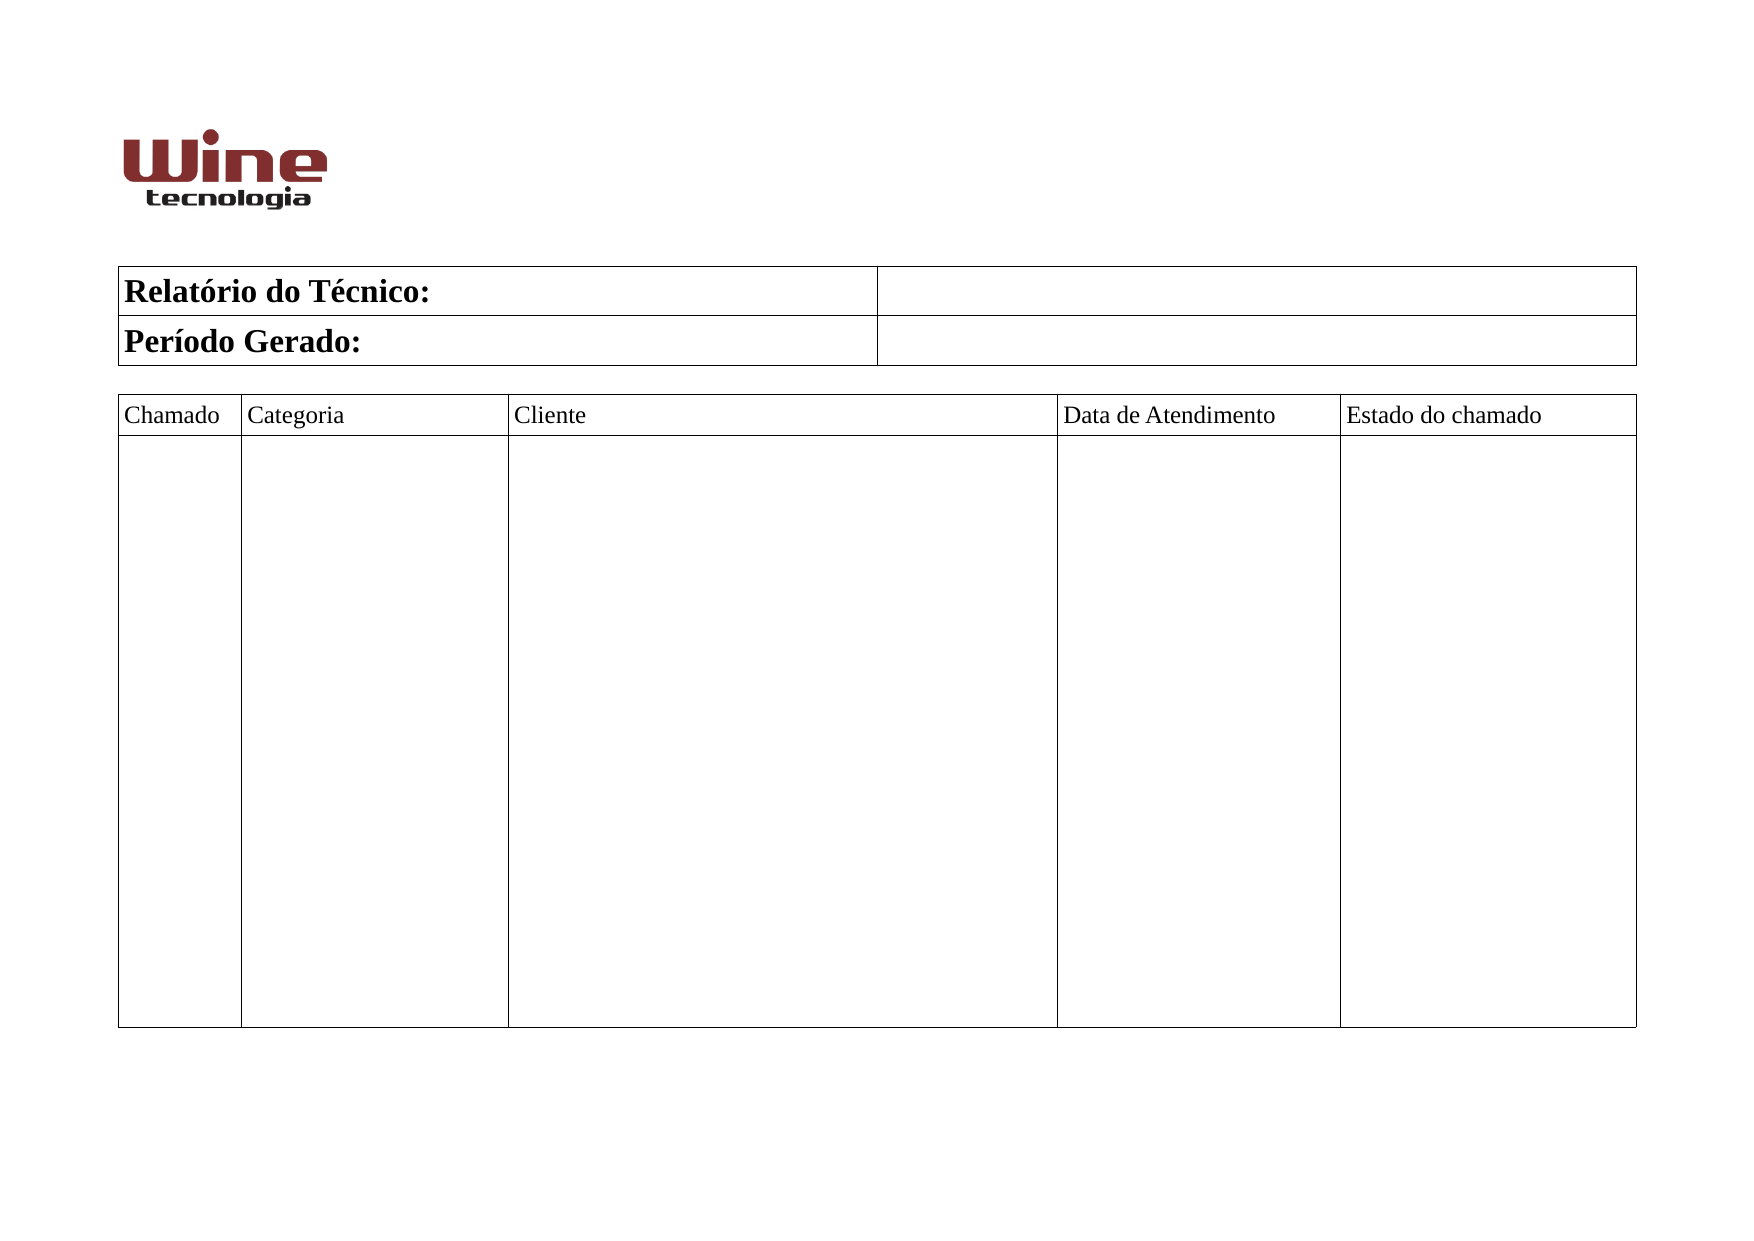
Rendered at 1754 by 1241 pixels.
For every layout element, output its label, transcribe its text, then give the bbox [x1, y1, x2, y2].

picture [118, 118, 373, 216]
table_cell [509, 436, 1057, 1027]
table_cell [119, 436, 241, 1027]
table_cell Período Gerado: [119, 316, 877, 365]
table_header Relatório do Técnico: [119, 267, 877, 315]
table_header Chamado [119, 395, 241, 434]
table_cell [242, 436, 508, 1027]
table_header Estado do chamado [1341, 395, 1636, 434]
table_cell [878, 316, 1636, 365]
table_cell [1341, 436, 1636, 1027]
table_header Categoria [242, 395, 508, 434]
table_header Data de Atendimento [1058, 395, 1340, 434]
table_cell [1058, 436, 1340, 1027]
table_header Cliente [509, 395, 1057, 434]
table_header [878, 267, 1636, 315]
